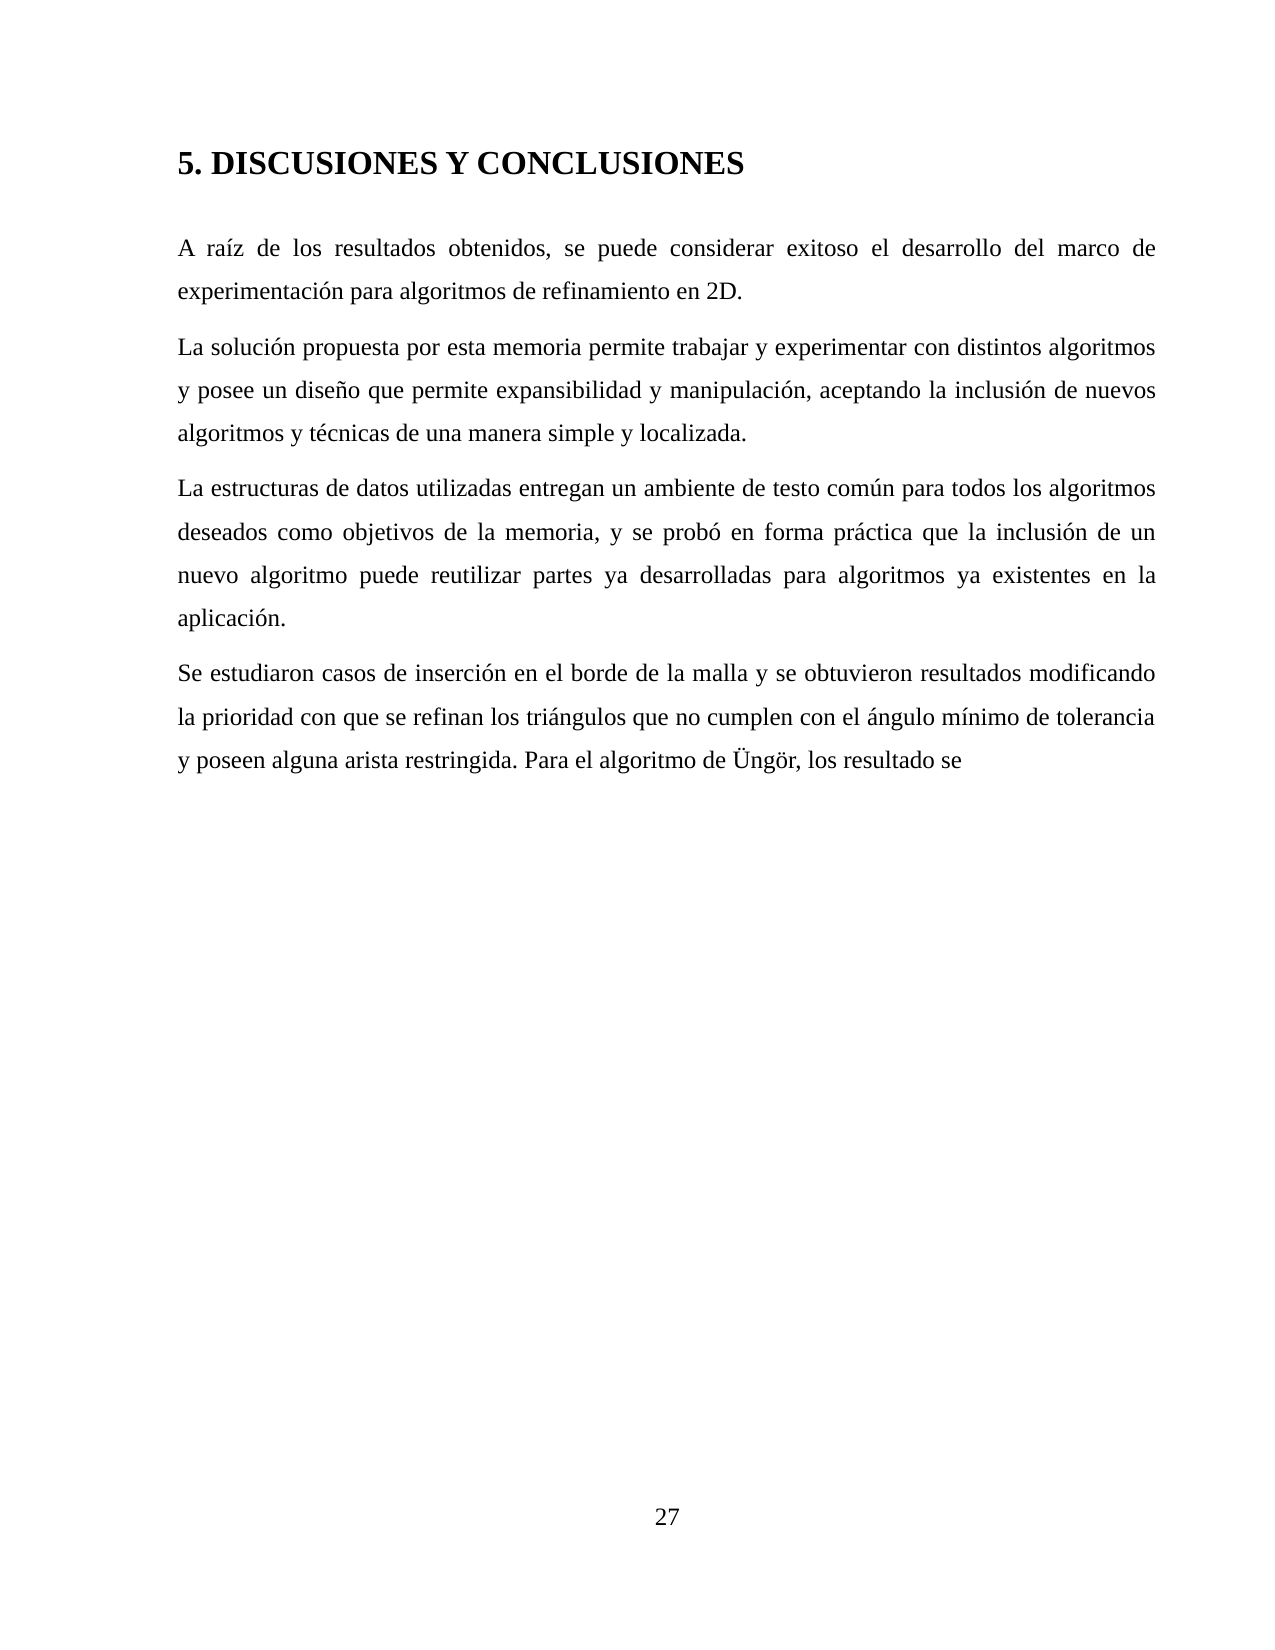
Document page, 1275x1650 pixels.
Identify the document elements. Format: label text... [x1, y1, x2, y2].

text Se estudiaron casos de inserción en el borde de la malla y se obtuvieron resultados modificando la prioridad con que se refinan los triángulos que no cumplen con el ángulo mínimo de tolerancia y poseen alguna arista restringida. Para el algoritmo de Üngör, los resultado se [177, 658, 1157, 773]
text La estructuras de datos utilizadas entregan un ambiente de testo común para todos los algoritmos deseados como objetivos de la memoria, y se probó en forma práctica que la inclusión de un nuevo algoritmo puede reutilizar partes ya desarrolladas para algoritmos ya existentes en la aplicación. [177, 473, 1157, 632]
text La solución propuesta por esta memoria permite trabajar y experimentar con distintos algoritmos y posee un diseño que permite expansibilidad y manipulación, aceptando la inclusión de nuevos algoritmos y técnicas de una manera simple y localizada. [177, 332, 1157, 447]
subtitle DISCUSIONES Y CONCLUSIONES [177, 143, 1157, 182]
text A raíz de los resultados obtenidos, se puede considerar exitoso el desarrollo del marco de experimentación para algoritmos de refinamiento en 2D. [177, 233, 1157, 305]
